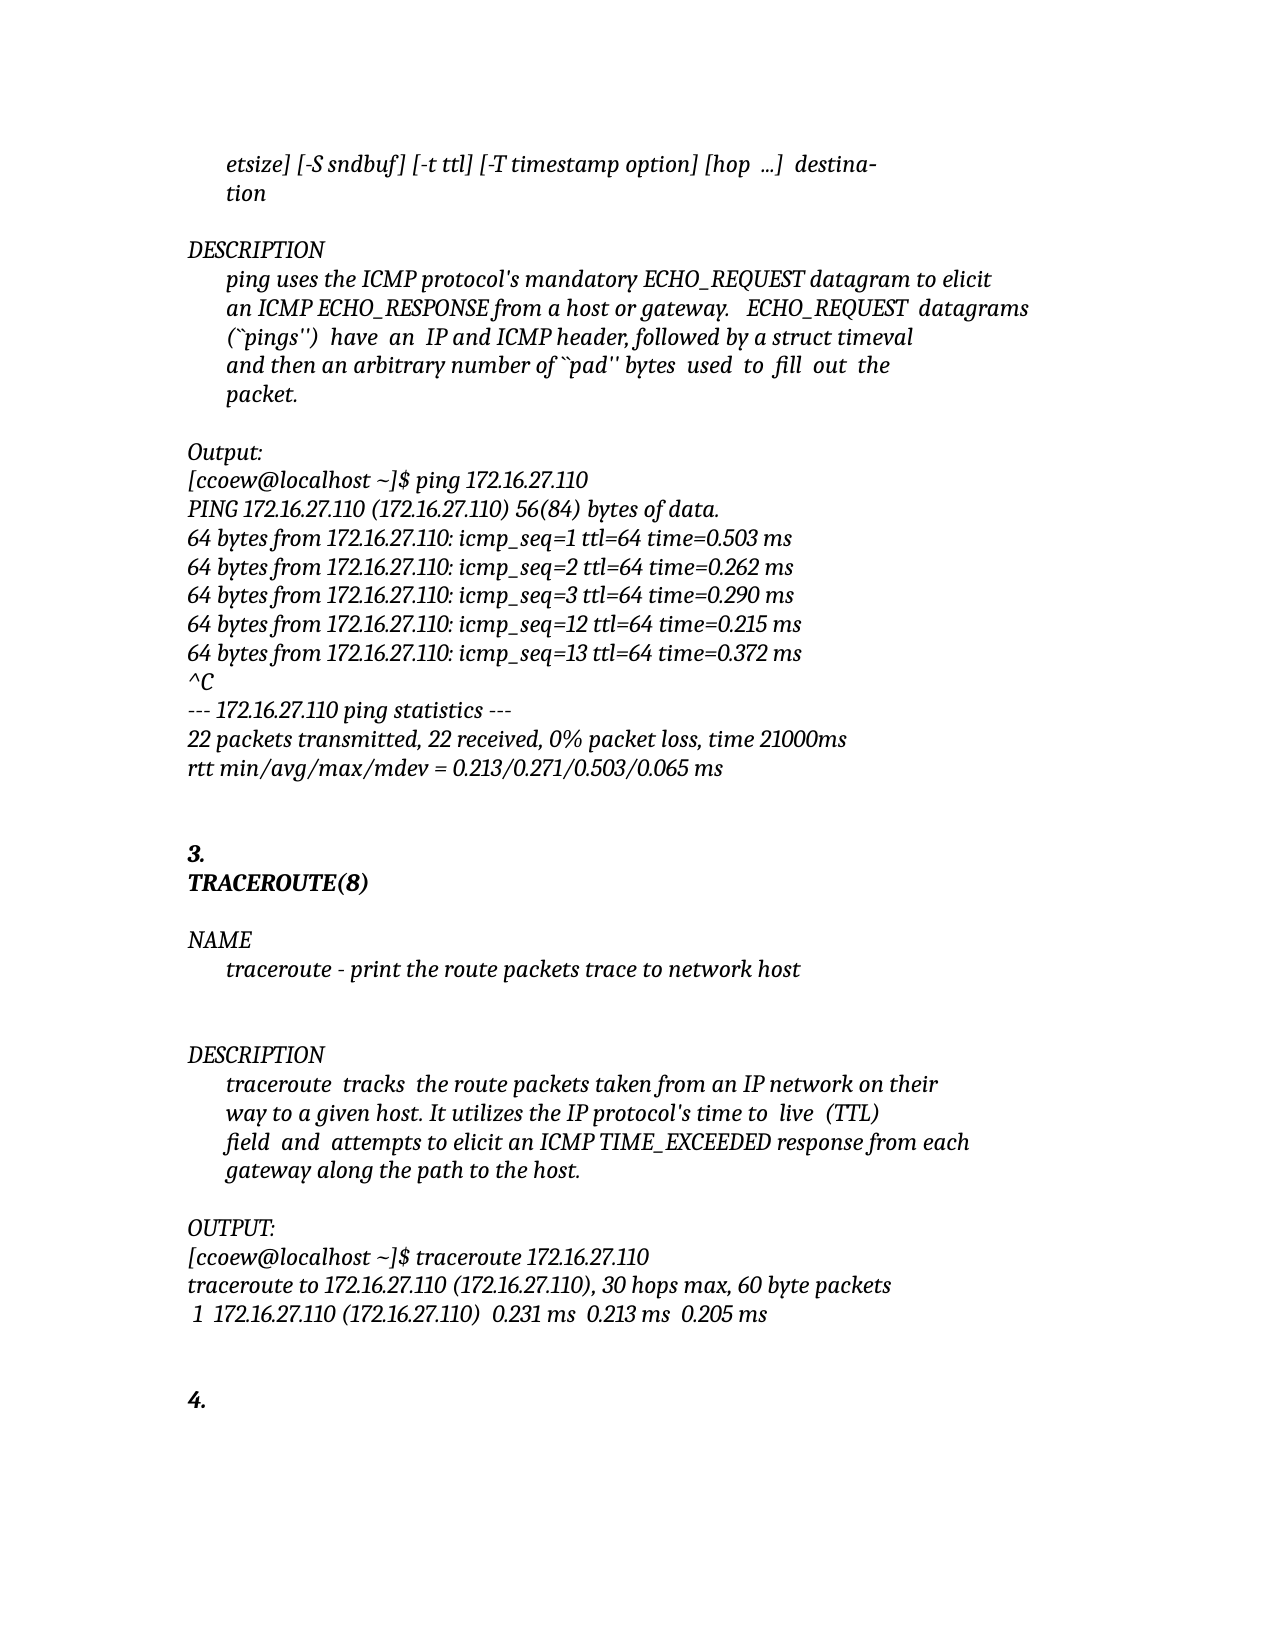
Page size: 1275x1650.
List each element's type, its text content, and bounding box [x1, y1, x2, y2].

text etsize] [-S sndbuf] [-t ttl] [-T timestamp option] [hop ...] destina‐ [187, 150, 1087, 179]
text and then an arbitrary number of ``pad'' bytes used to fill out the [187, 351, 1087, 380]
text traceroute tracks the route packets taken from an IP network on their [187, 1070, 1087, 1099]
text gateway along the path to the host. [187, 1156, 1087, 1185]
text [ccoew@localhost ~]$ ping 172.16.27.110 [187, 466, 1087, 495]
text traceroute - print the route packets trace to network host [187, 955, 1087, 984]
text 1 172.16.27.110 (172.16.27.110) 0.231 ms 0.213 ms 0.205 ms [187, 1300, 1087, 1329]
text 64 bytes from 172.16.27.110: icmp_seq=3 ttl=64 time=0.290 ms [187, 581, 1087, 610]
text 3. [187, 840, 1087, 869]
text ping uses the ICMP protocol's mandatory ECHO_REQUEST datagram to elicit [187, 265, 1087, 294]
text 64 bytes from 172.16.27.110: icmp_seq=1 ttl=64 time=0.503 ms [187, 524, 1087, 552]
text traceroute to 172.16.27.110 (172.16.27.110), 30 hops max, 60 byte packets [187, 1271, 1087, 1300]
text Output: [187, 437, 1087, 466]
text --- 172.16.27.110 ping statistics --- [187, 696, 1087, 725]
text (``pings'') have an IP and ICMP header, followed by a struct timeval [187, 322, 1087, 351]
text 64 bytes from 172.16.27.110: icmp_seq=12 ttl=64 time=0.215 ms [187, 610, 1087, 639]
text way to a given host. It utilizes the IP protocol's time to live (TTL) [187, 1099, 1087, 1127]
text an ICMP ECHO_RESPONSE from a host or gateway. ECHO_REQUEST datagrams [187, 294, 1087, 322]
text ^C [187, 667, 1087, 696]
text field and attempts to elicit an ICMP TIME_EXCEEDED response from each [187, 1127, 1087, 1156]
text packet. [187, 380, 1087, 409]
text 64 bytes from 172.16.27.110: icmp_seq=13 ttl=64 time=0.372 ms [187, 639, 1087, 667]
text DESCRIPTION [187, 1041, 1087, 1070]
text NAME [187, 926, 1087, 955]
text OUTPUT: [187, 1214, 1087, 1242]
text 4. [187, 1386, 1087, 1415]
text TRACEROUTE(8) [187, 869, 1087, 897]
text [ccoew@localhost ~]$ traceroute 172.16.27.110 [187, 1242, 1087, 1271]
text 22 packets transmitted, 22 received, 0% packet loss, time 21000ms [187, 725, 1087, 754]
text PING 172.16.27.110 (172.16.27.110) 56(84) bytes of data. [187, 495, 1087, 524]
text 64 bytes from 172.16.27.110: icmp_seq=2 ttl=64 time=0.262 ms [187, 552, 1087, 581]
text DESCRIPTION [187, 236, 1087, 265]
text tion [187, 179, 1087, 207]
text rtt min/avg/max/mdev = 0.213/0.271/0.503/0.065 ms [187, 754, 1087, 782]
